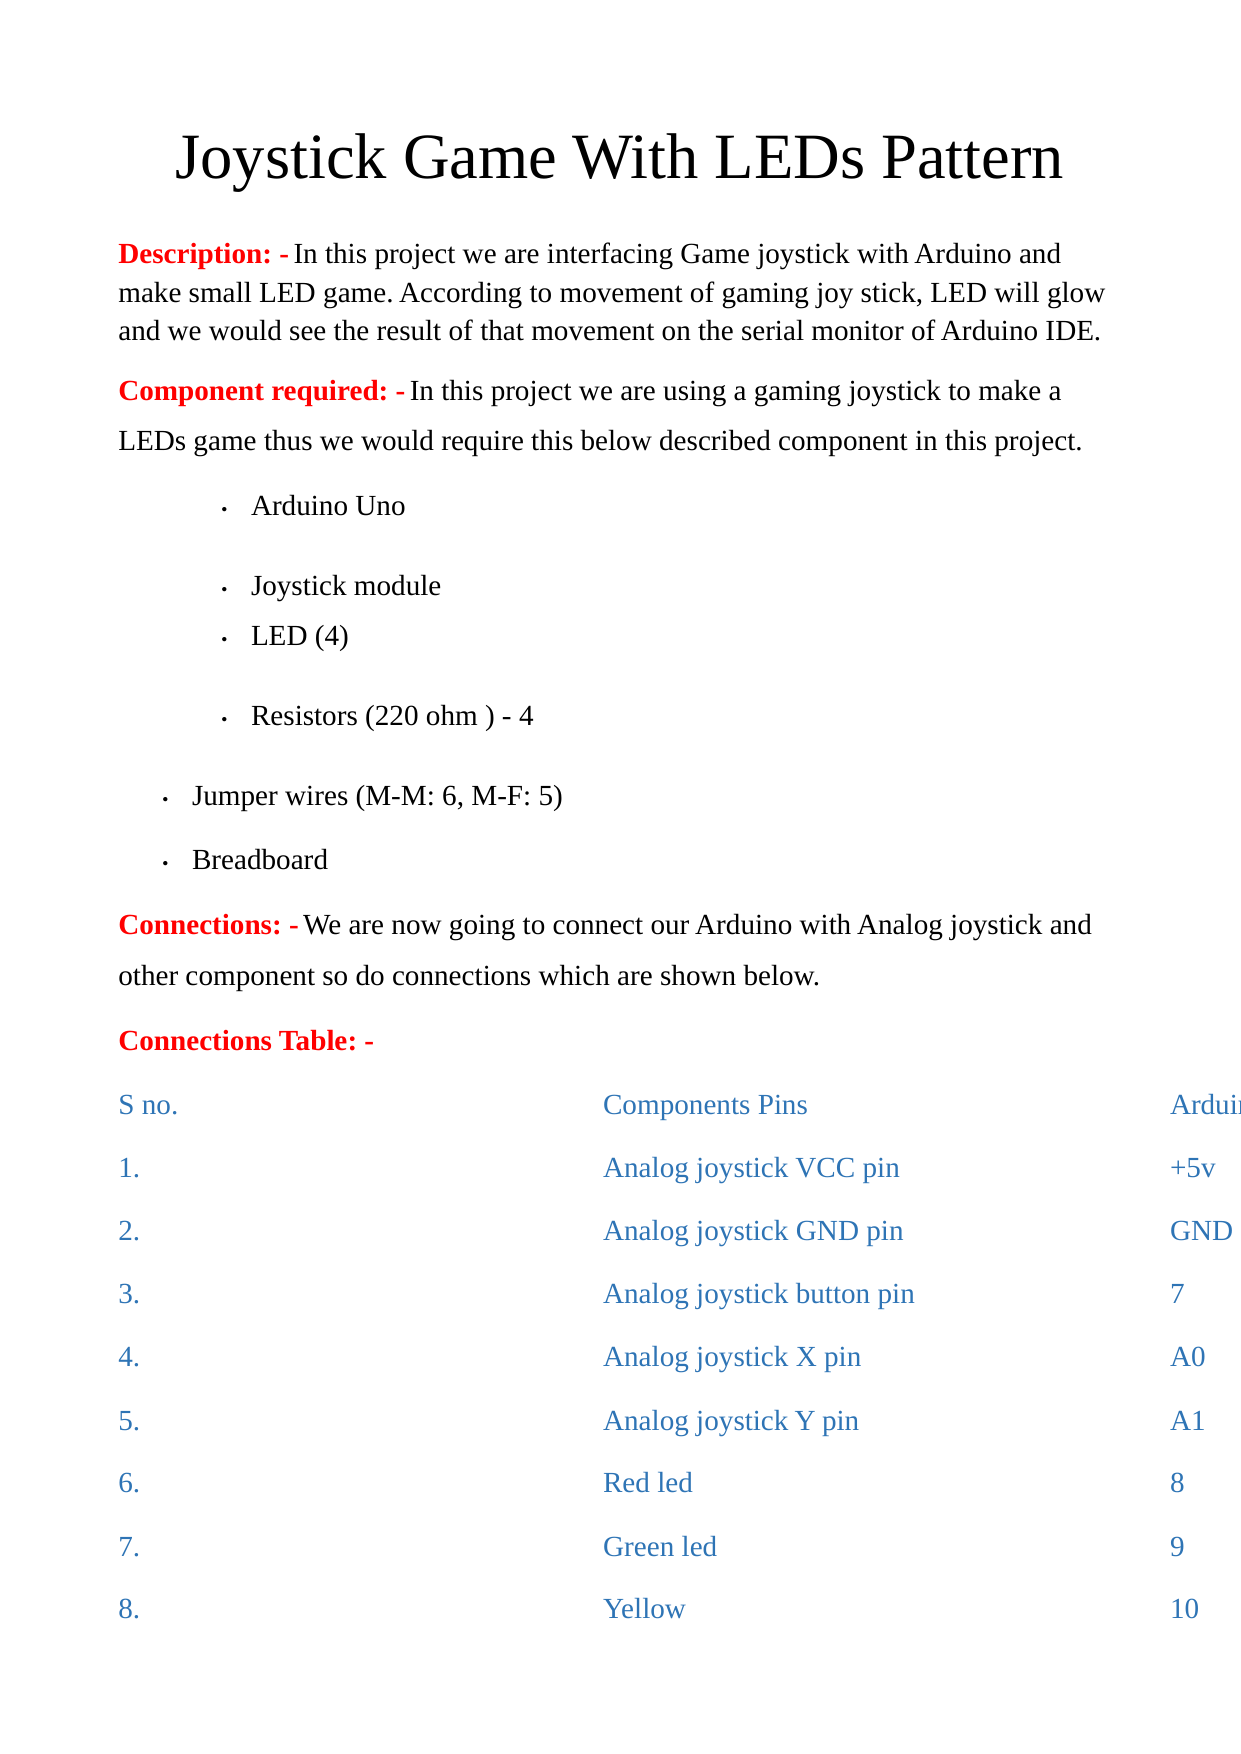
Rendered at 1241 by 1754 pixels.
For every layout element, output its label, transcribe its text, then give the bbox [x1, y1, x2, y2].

table_cell Analog joystick VCC pin [603, 1151, 1170, 1213]
table_cell A0 [1170, 1340, 1240, 1403]
table_cell 5. [118, 1403, 603, 1466]
list Breadboard [162, 842, 1122, 876]
table_cell Red led [603, 1466, 1170, 1529]
list Joystick module [221, 568, 1063, 601]
list Jumper wires (M-M: 6, M-F: 5) [162, 778, 1122, 811]
list LED (4) [221, 618, 1063, 652]
table_cell 8 [1170, 1466, 1240, 1529]
table_cell Analog joystick X pin [603, 1340, 1170, 1403]
text Connections: - We are now going to connect our Arduino with Analog joystick and other component so do connections which are shown below. [118, 907, 1122, 991]
table_cell 8. [118, 1592, 603, 1625]
table_header S no. [118, 1088, 603, 1151]
table_cell Green led [603, 1529, 1170, 1592]
text Description: - In this project we are interfacing Game joystick with Arduino and make small LED game. According to movement of gaming joy stick, LED will glow and we would see the result of that movement on the serial monitor of Arduino IDE. [118, 212, 1122, 347]
text Component required: - In this project we are using a gaming joystick to make a LEDs game thus we would require this below described component in this project. [118, 373, 1122, 457]
table_cell 7 [1170, 1277, 1240, 1339]
table_header Arduino Pins [1170, 1088, 1240, 1151]
table_cell 1. [118, 1151, 603, 1213]
list Arduino Uno [221, 488, 1063, 521]
table_cell 9 [1170, 1529, 1240, 1592]
table_cell Yellow [603, 1592, 1170, 1625]
text Connections Table: - [118, 1023, 1122, 1056]
table_cell Analog joystick GND pin [603, 1214, 1170, 1277]
table_cell 6. [118, 1466, 603, 1529]
table_cell 3. [118, 1277, 603, 1339]
table_cell Analog joystick button pin [603, 1277, 1170, 1339]
list Resistors (220 ohm ) - 4 [221, 698, 1063, 731]
table_cell GND [1170, 1214, 1240, 1277]
table_cell 4. [118, 1340, 603, 1403]
table_cell 10 [1170, 1592, 1240, 1625]
table_cell Analog joystick Y pin [603, 1403, 1170, 1466]
table_cell 7. [118, 1529, 603, 1592]
table_header Components Pins [603, 1088, 1170, 1151]
table_cell A1 [1170, 1403, 1240, 1466]
text Joystick Game With LEDs Pattern [118, 118, 1122, 192]
table_cell +5v [1170, 1151, 1240, 1213]
table_cell 2. [118, 1214, 603, 1277]
